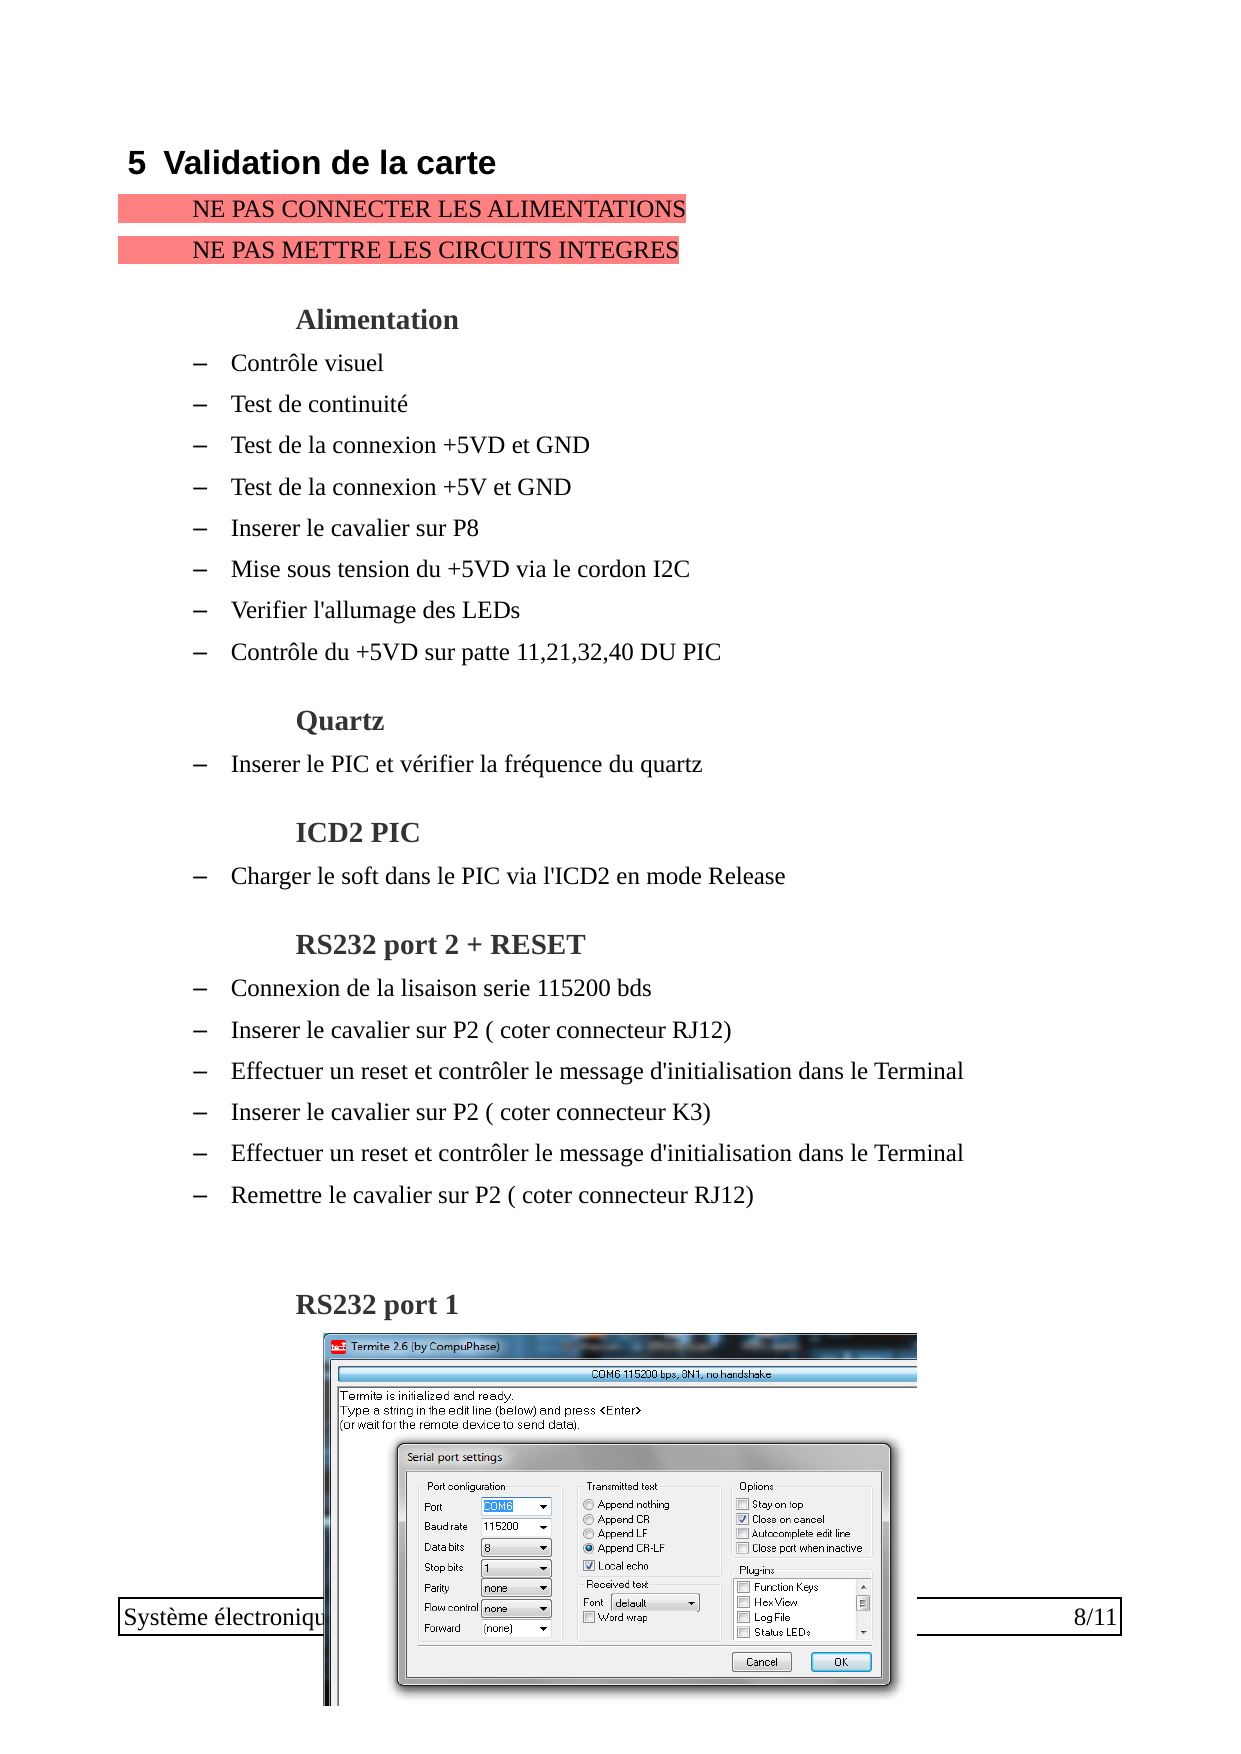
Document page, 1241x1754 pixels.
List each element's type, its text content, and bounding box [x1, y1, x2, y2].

subtitle RS232 port 1 [295, 1287, 1122, 1321]
text NE PAS METTRE LES CIRCUITS INTEGRES [118, 236, 1122, 264]
list Test de continuité [193, 389, 1122, 418]
list Effectuer un reset et contrôler le message d'initialisation dans le Terminal [193, 1138, 1122, 1167]
list Inserer le cavalier sur P2 ( coter connecteur RJ12) [193, 1015, 1122, 1043]
subtitle RS232 port 2 + RESET [295, 927, 1122, 961]
list Charger le soft dans le PIC via l'ICD2 en mode Release [193, 861, 1122, 890]
list Contrôle visuel [193, 348, 1122, 377]
list Inserer le cavalier sur P2 ( coter connecteur K3) [193, 1097, 1122, 1126]
subtitle ICD2 PIC [295, 815, 1122, 849]
list Inserer le PIC et vérifier la fréquence du quartz [193, 749, 1122, 778]
list Test de la connexion +5VD et GND [193, 430, 1122, 459]
list Effectuer un reset et contrôler le message d'initialisation dans le Terminal [193, 1056, 1122, 1085]
list Connexion de la lisaison serie 115200 bds [193, 973, 1122, 1002]
list Test de la connexion +5V et GND [193, 472, 1122, 500]
list Mise sous tension du +5VD via le cordon I2C [193, 554, 1122, 583]
list Contrôle du +5VD sur patte 11,21,32,40 DU PIC [193, 637, 1122, 665]
list Inserer le cavalier sur P8 [193, 513, 1122, 542]
subtitle Quartz [295, 703, 1122, 736]
text NE PAS CONNECTER LES ALIMENTATIONS [118, 194, 1122, 223]
list Remettre le cavalier sur P2 ( coter connecteur RJ12) [193, 1180, 1122, 1208]
subtitle Validation de la carte [118, 143, 1122, 182]
list Verifier l'allumage des LEDs [193, 595, 1122, 624]
subtitle Alimentation [295, 302, 1122, 335]
